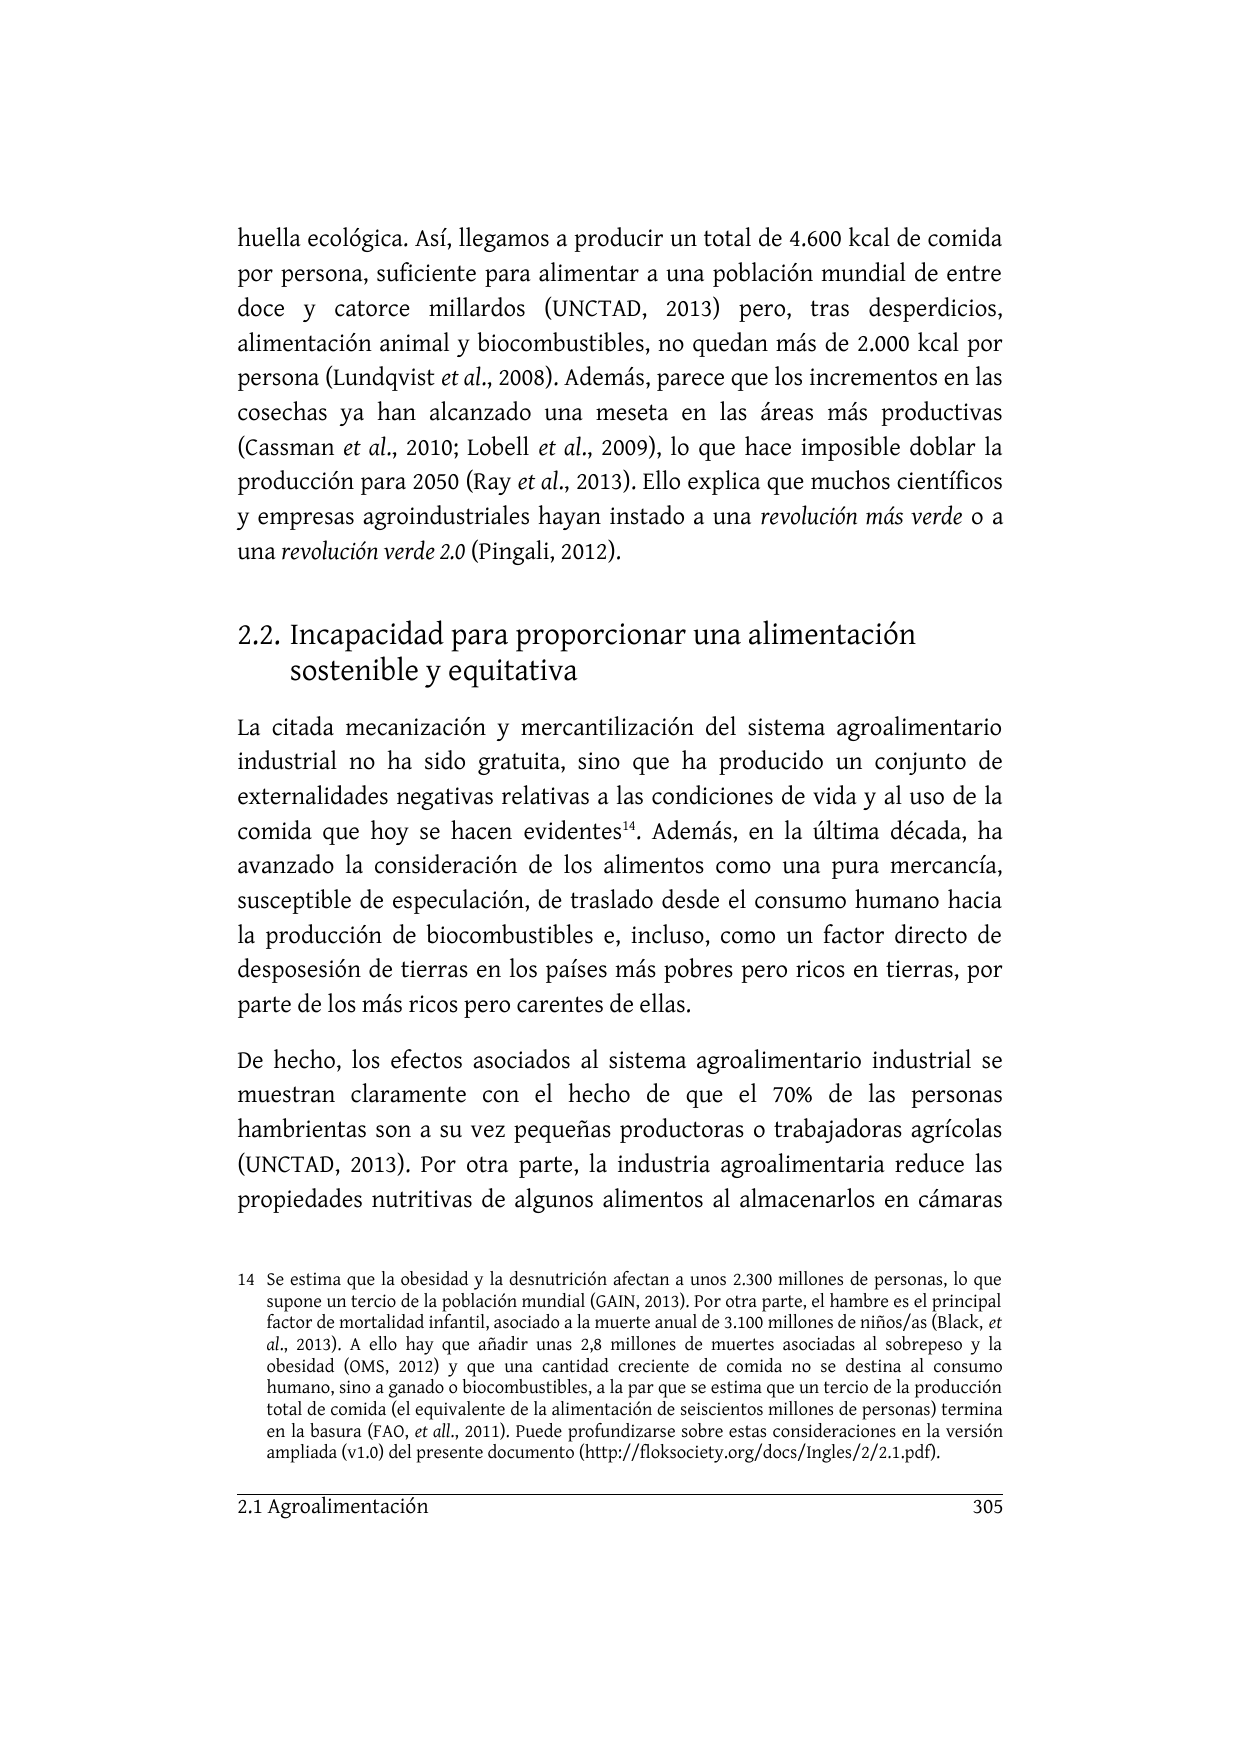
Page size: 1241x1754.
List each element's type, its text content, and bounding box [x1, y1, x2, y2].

subtitle Incapacidad para proporcionar una alimentación sostenible y equitativa [237, 617, 1003, 689]
text huella ecológica. Así, llegamos a producir un total de 4.600 kcal de comida por persona, suficiente para alimentar a una población mundial de entre doce y catorce millardos (UNCTAD, 2013) pero, tras desperdicios, alimentación animal y biocombustibles, no quedan más de 2.000 kcal por persona (Lundqvist et al., 2008). Además, parece que los incrementos en las cosechas ya han alcanzado una meseta en las áreas más productivas (Cassman et al., 2010; Lobell et al., 2009), lo que hace imposible doblar la producción para 2050 (Ray et al., 2013). Ello explica que muchos científicos y empresas agroindustriales hayan instado a una revolución más verde o a una revolución verde 2.0 (Pingali, 2012). [237, 225, 1003, 566]
text La citada mecanización y mercantilización del sistema agroalimentario industrial no ha sido gratuita, sino que ha producido un conjunto de externalidades negativas relativas a las condiciones de vida y al uso de la comida que hoy se hacen evidentes. Además, en la última década, ha avanzado la consideración de los alimentos como una pura mercancía, susceptible de especulación, de traslado desde el consumo humano hacia la producción de biocombustibles e, incluso, como un factor directo de desposesión de tierras en los países más pobres pero ricos en tierras, por parte de los más ricos pero carentes de ellas. [237, 713, 1003, 1019]
text De hecho, los efectos asociados al sistema agroalimentario industrial se muestran claramente con el hecho de que el 70% de las personas hambrientas son a su vez pequeñas productoras o trabajadoras agrícolas (UNCTAD, 2013). Por otra parte, la industria agroalimentaria reduce las propiedades nutritivas de algunos alimentos al almacenarlos en cámaras [237, 1046, 1003, 1214]
text Se estima que la obesidad y la desnutrición afectan a unos 2.300 millones de personas, lo que supone un tercio de la población mundial (GAIN, 2013). Por otra parte, el hambre es el principal factor de mortalidad infantil, asociado a la muerte anual de 3.100 millones de niños/as (Black, et al., 2013). A ello hay que añadir unas 2,8 millones de muertes asociadas al sobrepeso y la obesidad (OMS, 2012) y que una cantidad creciente de comida no se destina al consumo humano, sino a ganado o biocombustibles, a la par que se estima que un tercio de la producción total de comida (el equivalente de la alimentación de seiscientos millones de personas) termina en la basura (FAO, et all., 2011). Puede profundizarse sobre estas consideraciones en la versión ampliada (v1.0) del presente documento (http://floksociety.org/docs/Ingles/2/2.1.pdf). [237, 1269, 1003, 1464]
